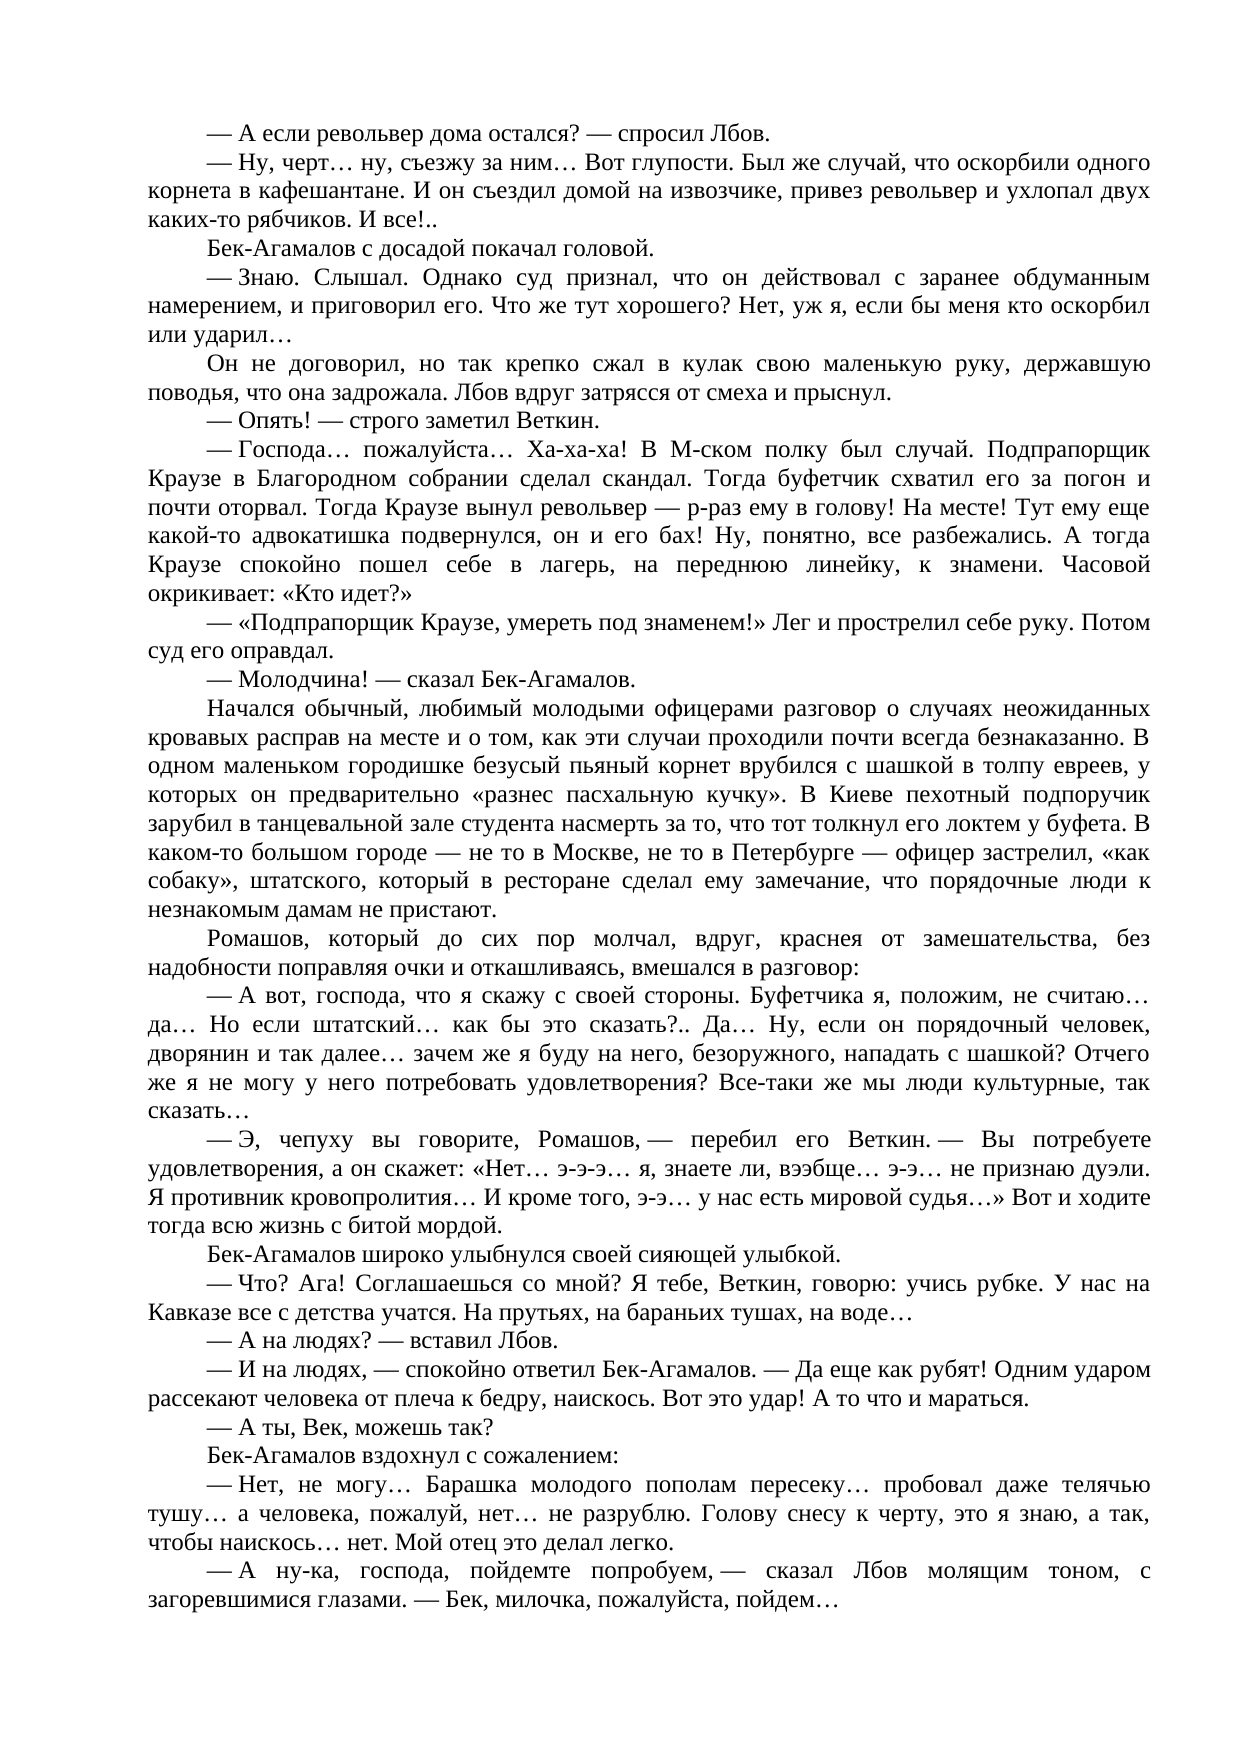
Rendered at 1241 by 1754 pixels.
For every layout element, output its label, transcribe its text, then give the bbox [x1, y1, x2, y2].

text — И на людях, — спокойно ответил Бек-Агамалов. — Да еще как рубят! Одним ударом рассекают человека от плеча к бедру, наискось. Вот это удар! А то что и мараться. [148, 1354, 1152, 1412]
text Начался обычный, любимый молодыми офицерами разговор о случаях неожиданных кровавых расправ на месте и о том, как эти случаи проходили почти всегда безнаказанно. В одном маленьком городишке безусый пьяный корнет врубился с шашкой в толпу евреев, у которых он предварительно «разнес пасхальную кучку». В Киеве пехотный подпоручик зарубил в танцевальной зале студента насмерть за то, что тот толкнул его локтем у буфета. В каком-то большом городе — не то в Москве, не то в Петербурге — офицер застрелил, «как собаку», штатского, который в ресторане сделал ему замечание, что порядочные люди к незнакомым дамам не пристают. [148, 693, 1152, 923]
text Бек-Агамалов широко улыбнулся своей сияющей улыбкой. [148, 1239, 1152, 1268]
text — А на людях? — вставил Лбов. [148, 1326, 1152, 1354]
text — Ну, черт… ну, съезжу за ним… Вот глупости. Был же случай, что оскорбили одного корнета в кафешантане. И он съездил домой на извозчике, привез револьвер и ухлопал двух каких-то рябчиков. И все!.. [148, 147, 1152, 233]
text — Знаю. Слышал. Однако суд признал, что он действовал с заранее обдуманным намерением, и приговорил его. Что же тут хорошего? Нет, уж я, если бы меня кто оскорбил или ударил… [148, 262, 1152, 348]
text Он не договорил, но так крепко сжал в кулак свою маленькую руку, державшую поводья, что она задрожала. Лбов вдруг затрясся от смеха и прыснул. [148, 348, 1152, 406]
text — Опять! — строго заметил Веткин. [148, 406, 1152, 434]
text — Что? Ага! Соглашаешься со мной? Я тебе, Веткин, говорю: учись рубке. У нас на Кавказе все с детства учатся. На прутьях, на бараньих тушах, на воде… [148, 1268, 1152, 1326]
text Бек-Агамалов с досадой покачал головой. [148, 233, 1152, 262]
text — «Подпрапорщик Краузе, умереть под знаменем!» Лег и прострелил себе руку. Потом суд его оправдал. [148, 607, 1152, 664]
text — Молодчина! — сказал Бек-Агамалов. [148, 664, 1152, 693]
text — Господа… пожалуйста… Ха-ха-ха! В М-ском полку был случай. Подпрапорщик Краузе в Благородном собрании сделал скандал. Тогда буфетчик схватил его за погон и почти оторвал. Тогда Краузе вынул револьвер — р-раз ему в голову! На месте! Тут ему еще какой-то адвокатишка подвернулся, он и его бах! Ну, понятно, все разбежались. А тогда Краузе спокойно пошел себе в лагерь, на переднюю линейку, к знамени. Часовой окрикивает: «Кто идет?» [148, 434, 1152, 607]
text — А вот, господа, что я скажу с своей стороны. Буфетчика я, положим, не считаю… да… Но если штатский… как бы это сказать?.. Да… Ну, если он порядочный человек, дворянин и так далее… зачем же я буду на него, безоружного, нападать с шашкой? Отчего же я не могу у него потребовать удовлетворения? Все-таки же мы люди культурные, так сказать… [148, 981, 1152, 1124]
text — А ну-ка, господа, пойдемте попробуем, — сказал Лбов молящим тоном, с загоревшимися глазами. — Бек, милочка, пожалуйста, пойдем… [148, 1556, 1152, 1613]
text — Нет, не могу… Барашка молодого пополам пересеку… пробовал даже телячью тушу… а человека, пожалуй, нет… не разрублю. Голову снесу к черту, это я знаю, а так, чтобы наискось… нет. Мой отец это делал легко. [148, 1469, 1152, 1556]
text Ромашов, который до сих пор молчал, вдруг, краснея от замешательства, без надобности поправляя очки и откашливаясь, вмешался в разговор: [148, 923, 1152, 981]
text — А если револьвер дома остался? — спросил Лбов. [148, 118, 1152, 147]
text — Э, чепуху вы говорите, Ромашов, — перебил его Веткин. — Вы потребуете удовлетворения, а он скажет: «Нет… э-э-э… я, знаете ли, вээбще… э-э… не признаю дуэли. Я противник кровопролития… И кроме того, э-э… у нас есть мировой судья…» Вот и ходите тогда всю жизнь с битой мордой. [148, 1124, 1152, 1239]
text Бек-Агамалов вздохнул с сожалением: [148, 1441, 1152, 1469]
text — А ты, Век, можешь так? [148, 1412, 1152, 1441]
